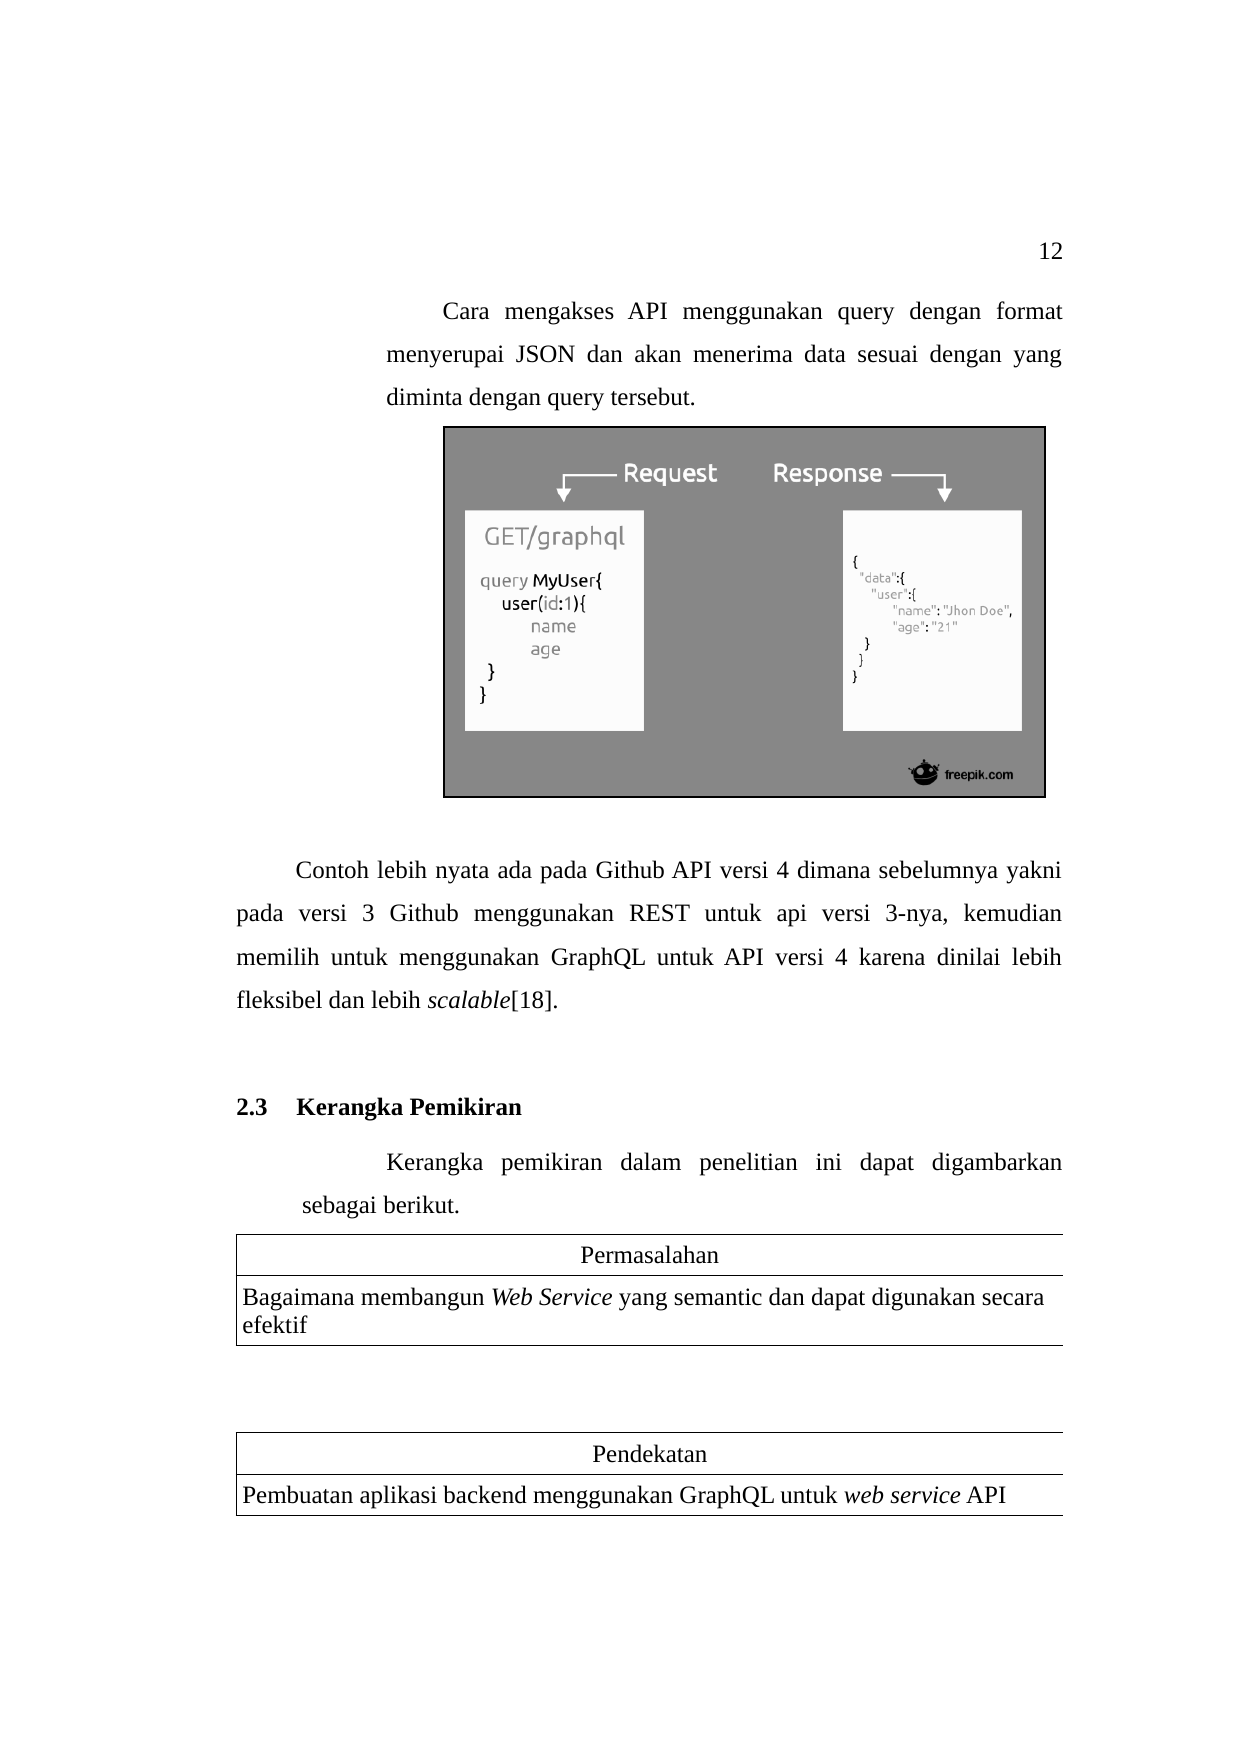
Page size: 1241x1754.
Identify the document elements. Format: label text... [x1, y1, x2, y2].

table_header Permasalahan [237, 1235, 1063, 1275]
table_cell Pembuatan aplikasi backend menggunakan GraphQL untuk web service API [237, 1475, 1063, 1515]
text Cara mengakses API menggunakan query dengan format menyerupai JSON dan akan menerima data sesuai dengan yang diminta dengan query tersebut. [386, 296, 1063, 411]
text Contoh lebih nyata ada pada Github API versi 4 dimana sebelumnya yakni pada versi 3 Github menggunakan REST untuk api versi 3-nya, kemudian memilih untuk menggunakan GraphQL untuk API versi 4 karena dinilai lebih fleksibel dan lebih scalable[18]. [236, 855, 1063, 1013]
table_cell Bagaimana membangun Web Service yang semantic dan dapat digunakan secara efektif [237, 1276, 1063, 1345]
subtitle Kerangka Pemikiran [236, 1092, 1063, 1121]
text Kerangka pemikiran dalam penelitian ini dapat digambarkan sebagai berikut. [302, 1147, 1063, 1219]
table_header Pendekatan [237, 1433, 1063, 1473]
